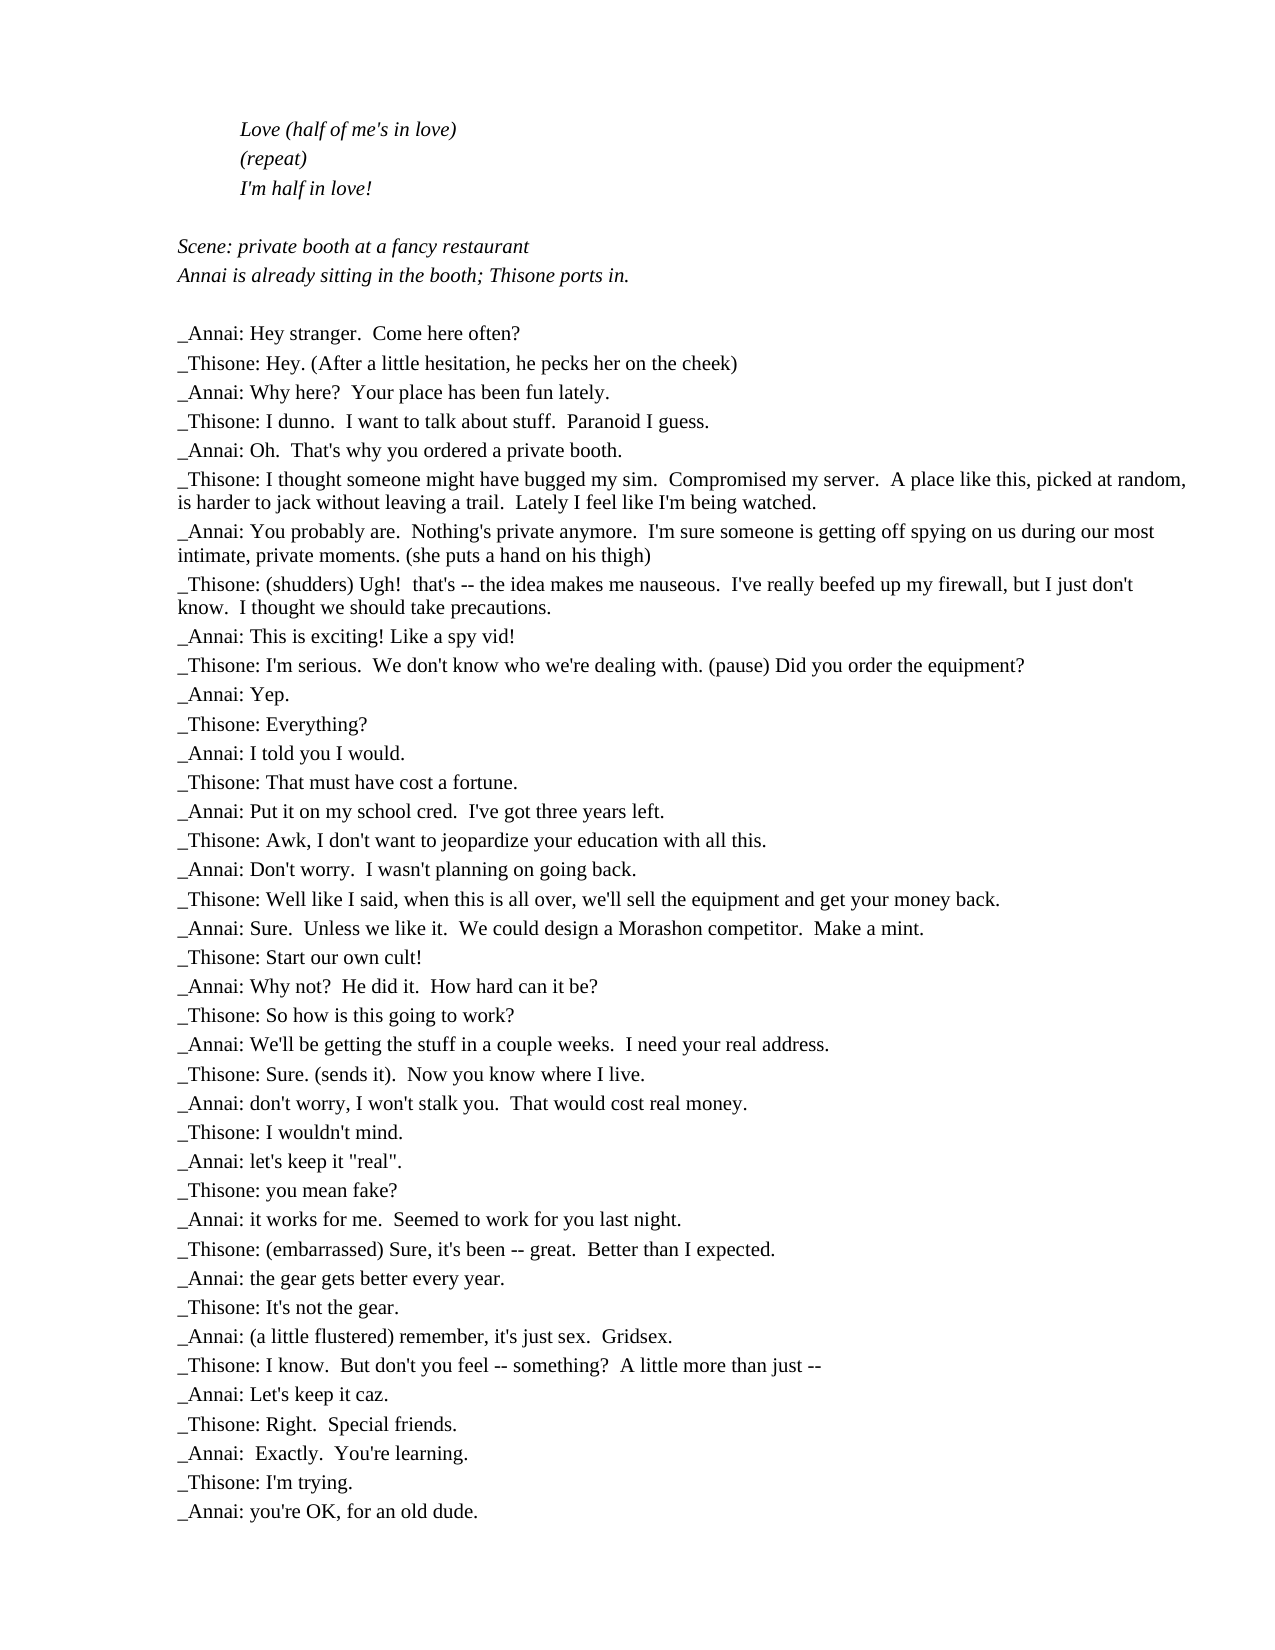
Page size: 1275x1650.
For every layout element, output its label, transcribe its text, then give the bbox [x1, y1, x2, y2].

text _Thisone: I dunno. I want to talk about stuff. Paranoid I guess. [709, 410, 1186, 433]
text _Annai: (a little flustered) remember, it's just sex. Gridsex. [673, 1325, 1186, 1348]
text _Thisone: Hey. (After a little hesitation, he pecks her on the cheek) [738, 351, 1186, 374]
text _Annai: Put it on my school cred. I've got three years left. [665, 800, 1186, 823]
text _Thisone: That must have cost a fortune. [518, 771, 1186, 794]
text _Thisone: (embarrassed) Sure, it's been -- great. Better than I expected. [177, 1237, 1186, 1261]
text I'm half in love! [374, 176, 1186, 199]
text _Annai: Yep. [289, 683, 1186, 706]
text _Annai: Oh. That's why you ordered a private booth. [622, 439, 1186, 462]
text _Annai: Don't worry. I wasn't planning on going back. [637, 858, 1186, 881]
text _Annai: Why here? Your place has been fun lately. [610, 381, 1186, 404]
text _Annai: You probably are. Nothing's private anymore. I'm sure someone is getting off spying on us during our most intimate, private moments. (she puts a hand on his thigh) [177, 520, 1186, 567]
text _Thisone: I thought someone might have bugged my sim. Compromised my server. A place like this, picked at random, is harder to jack without leaving a trail. Lately I feel like I'm being watched. [817, 491, 1186, 514]
text _Thisone: Sure. (sends it). Now you know where I live. [177, 1062, 1186, 1086]
text _Thisone: I'm serious. We don't know who we're dealing with. (pause) Did you order the equipment? [1025, 654, 1186, 677]
text _Annai: We'll be getting the stuff in a couple weeks. I need your real address. [829, 1033, 1186, 1056]
text Annai is already sitting in the booth; Thisone ports in. [637, 264, 1186, 287]
text _Annai: the gear gets better every year. [505, 1267, 1186, 1290]
text _Annai: let's keep it "real". [402, 1150, 1186, 1173]
text Love (half of me's in love) [458, 118, 1186, 141]
text _Thisone: Everything? [177, 712, 1186, 736]
text _Annai: you're OK, for an old dude. [478, 1500, 1186, 1523]
text _Thisone: Awk, I don't want to jeopardize your education with all this. [767, 829, 1186, 852]
text _Annai: Hey stranger. Come here often? [520, 322, 1186, 345]
text _Thisone: I wouldn't mind. [403, 1121, 1186, 1144]
text _Thisone: Right. Special friends. [177, 1412, 1186, 1436]
text _Thisone: I'm trying. [353, 1471, 1186, 1494]
text _Thisone: Well like I said, when this is all over, we'll sell the equipment and get your money back. [177, 887, 1186, 911]
text _Annai: Exactly. You're learning. [468, 1442, 1186, 1465]
text _Thisone: So how is this going to work? [514, 1004, 1186, 1027]
text _Annai: don't worry, I won't stalk you. That would cost real money. [748, 1092, 1186, 1115]
text _Thisone: I know. But don't you feel -- something? A little more than just -- [821, 1354, 1186, 1377]
text (repeat) [309, 147, 1186, 170]
text _Thisone: (shudders) Ugh! that's -- the idea makes me nauseous. I've really beefed up my firewall, but I just don't know. I thought we should take precautions. [552, 573, 1186, 619]
text _Annai: This is exciting! Like a spy vid! [516, 625, 1186, 648]
text _Thisone: It's not the gear. [399, 1296, 1186, 1319]
text _Annai: it works for me. Seemed to work for you last night. [682, 1208, 1186, 1231]
text _Annai: Why not? He did it. How hard can it be? [598, 975, 1186, 998]
text _Annai: Sure. Unless we like it. We could design a Morashon competitor. Make a mint. [924, 917, 1186, 940]
text _Thisone: Start our own cult! [422, 946, 1186, 969]
text _Thisone: you mean fake? [398, 1179, 1186, 1202]
text Scene: private booth at a fancy restaurant [531, 235, 1186, 258]
text _Annai: I told you I would. [405, 742, 1186, 765]
text _Annai: Let's keep it caz. [389, 1383, 1186, 1406]
